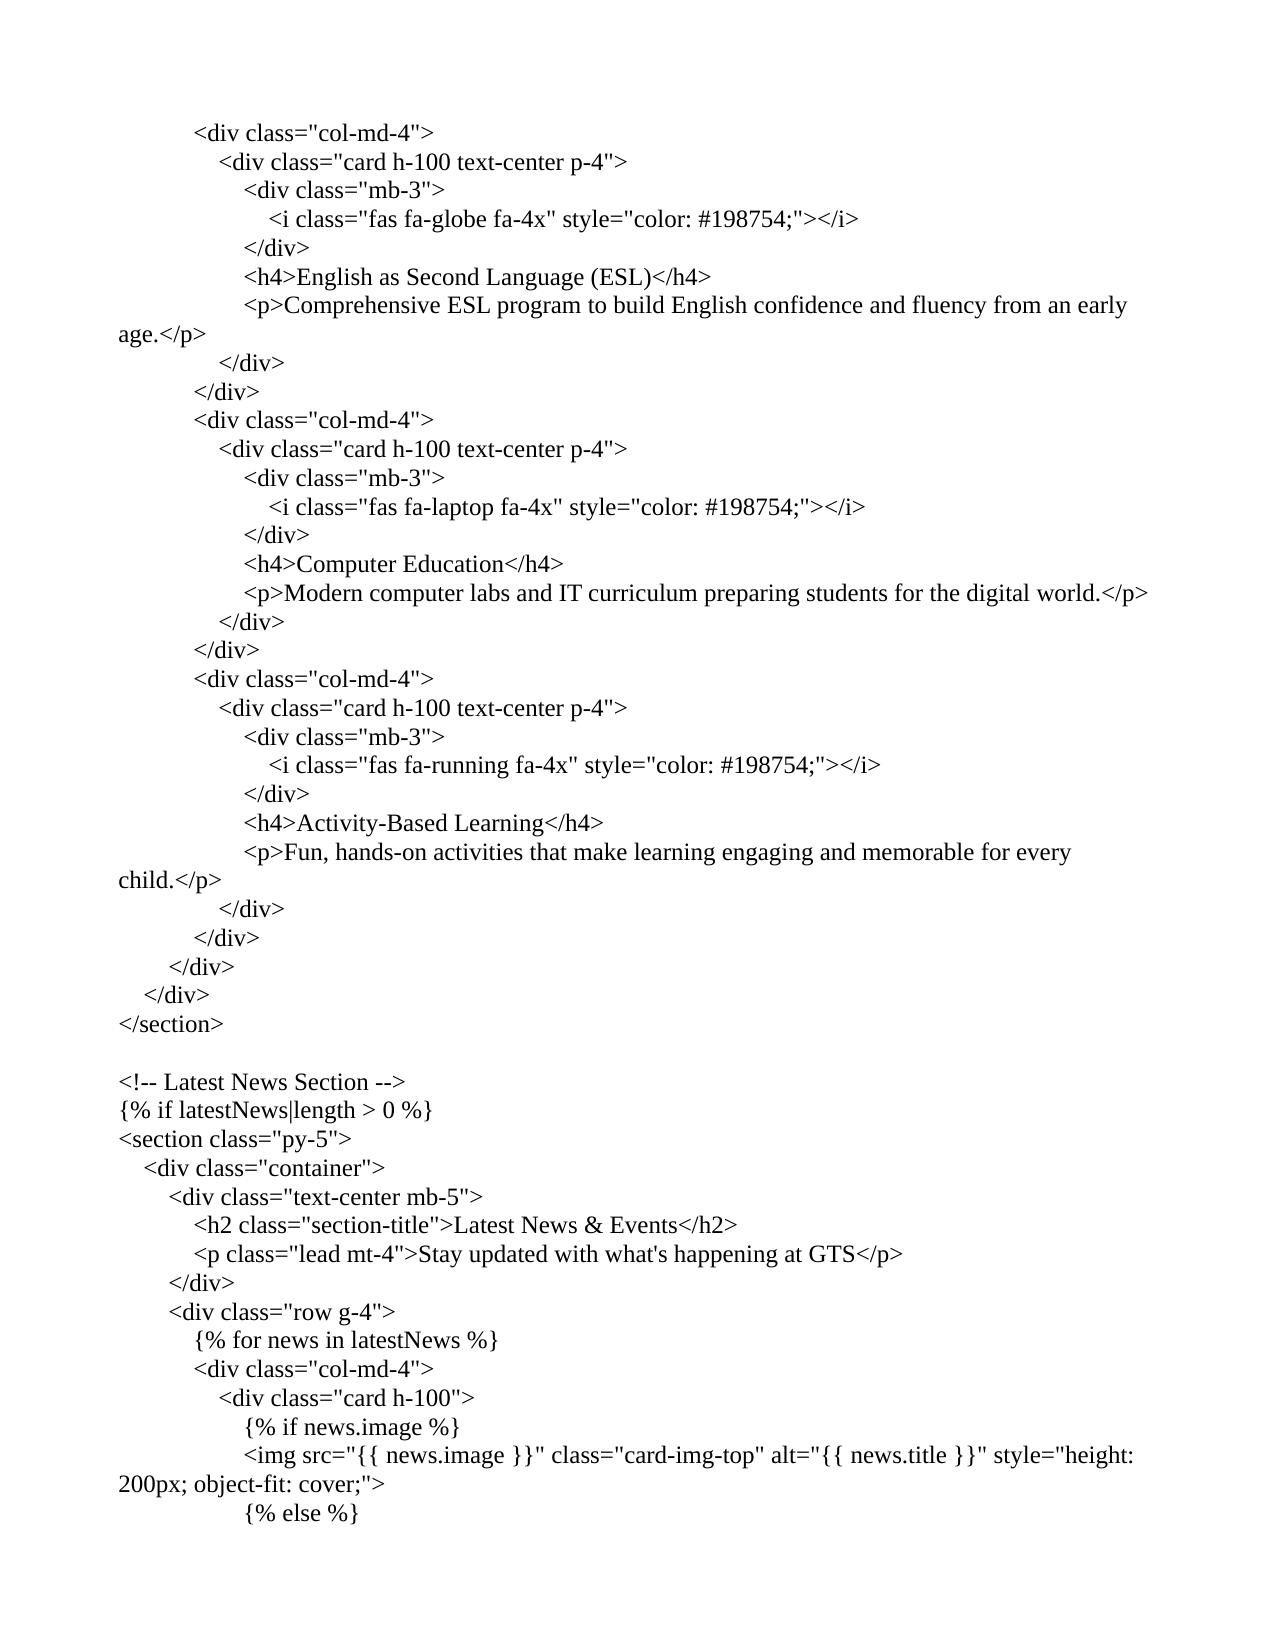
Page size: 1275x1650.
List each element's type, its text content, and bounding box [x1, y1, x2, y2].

text <h4>Computer Education</h4> [118, 549, 1157, 578]
text <h4>English as Second Language (ESL)</h4> [118, 262, 1157, 291]
text <div class="mb-3"> [118, 463, 1157, 492]
text </div> [118, 981, 1157, 1009]
text </div> [118, 521, 1157, 549]
text <div class="col-md-4"> [118, 406, 1157, 434]
text <!-- Latest News Section --> [118, 1067, 1157, 1096]
text <i class="fas fa-laptop fa-4x" style="color: #198754;"></i> [118, 492, 1157, 521]
text {% if news.image %} [118, 1412, 1157, 1441]
text </div> [118, 779, 1157, 808]
text </div> [118, 923, 1157, 952]
text </div> [118, 636, 1157, 664]
text <img src="{{ news.image }}" class="card-img-top" alt="{{ news.title }}" style="height: 200px; object-fit: cover;"> [118, 1441, 1157, 1498]
text <div class="col-md-4"> [118, 664, 1157, 693]
text <h4>Activity-Based Learning</h4> [118, 808, 1157, 837]
text <div class="text-center mb-5"> [118, 1182, 1157, 1211]
text <div class="col-md-4"> [118, 1354, 1157, 1383]
text <div class="container"> [118, 1153, 1157, 1182]
text <div class="card h-100 text-center p-4"> [118, 147, 1157, 176]
text </div> [118, 377, 1157, 406]
text <p>Modern computer labs and IT curriculum preparing students for the digital world.</p> [118, 578, 1157, 607]
text <p class="lead mt-4">Stay updated with what's happening at GTS</p> [118, 1239, 1157, 1268]
text <div class="card h-100"> [118, 1383, 1157, 1412]
text <div class="row g-4"> [118, 1297, 1157, 1326]
text {% if latestNews|length > 0 %} [118, 1096, 1157, 1124]
text </div> [118, 607, 1157, 636]
text </div> [118, 952, 1157, 981]
text {% for news in latestNews %} [118, 1326, 1157, 1354]
text <div class="mb-3"> [118, 722, 1157, 751]
text <div class="card h-100 text-center p-4"> [118, 693, 1157, 722]
text <p>Comprehensive ESL program to build English confidence and fluency from an early age.</p> [118, 291, 1157, 348]
text <p>Fun, hands-on activities that make learning engaging and memorable for every child.</p> [118, 837, 1157, 894]
text </div> [118, 1268, 1157, 1297]
text <section class="py-5"> [118, 1124, 1157, 1153]
text </section> [118, 1009, 1157, 1038]
text <div class="col-md-4"> [118, 118, 1157, 147]
text </div> [118, 233, 1157, 262]
text <h2 class="section-title">Latest News & Events</h2> [118, 1211, 1157, 1239]
text <div class="card h-100 text-center p-4"> [118, 434, 1157, 463]
text </div> [118, 348, 1157, 377]
text <i class="fas fa-running fa-4x" style="color: #198754;"></i> [118, 751, 1157, 779]
text <i class="fas fa-globe fa-4x" style="color: #198754;"></i> [118, 204, 1157, 233]
text {% else %} [118, 1498, 1157, 1527]
text <div class="mb-3"> [118, 176, 1157, 204]
text </div> [118, 894, 1157, 923]
